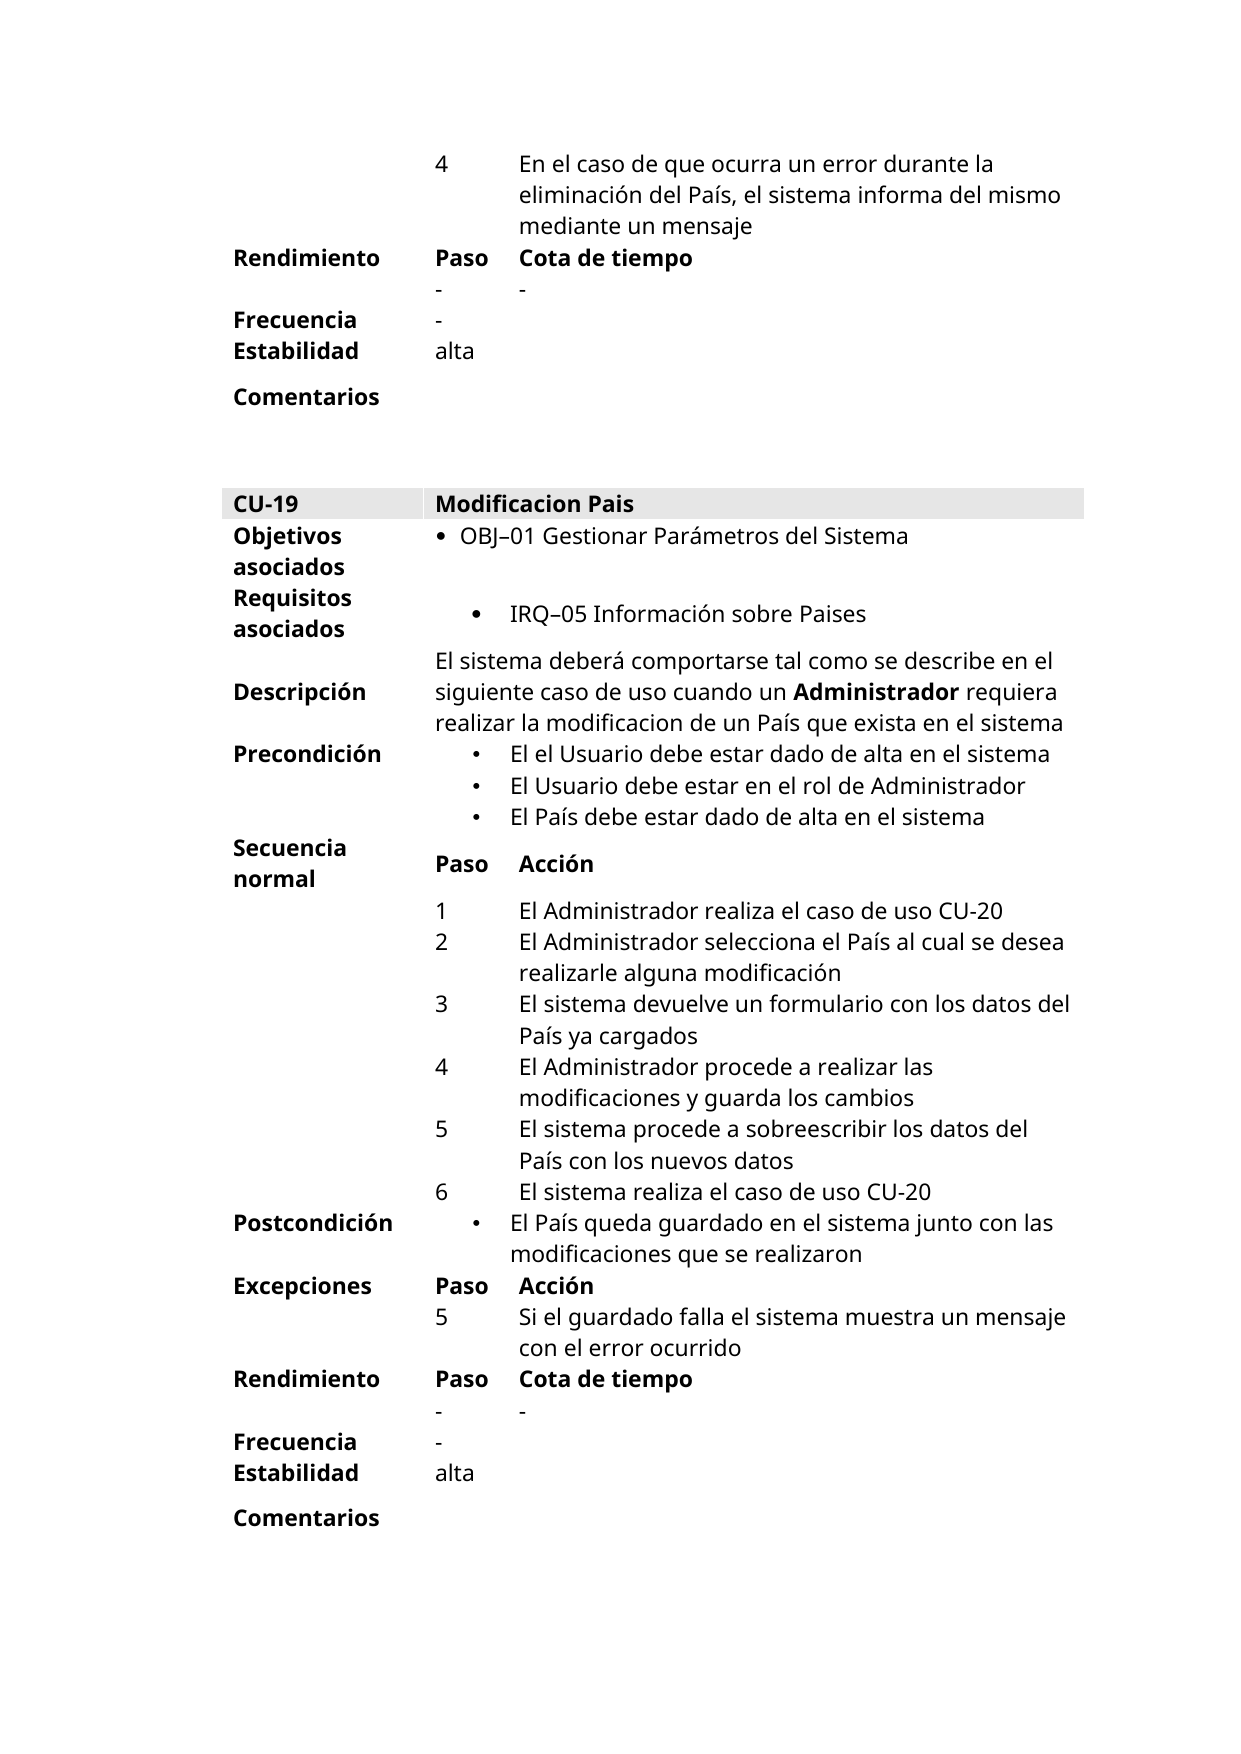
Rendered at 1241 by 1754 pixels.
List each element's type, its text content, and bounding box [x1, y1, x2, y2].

table_cell [222, 1395, 423, 1426]
table_cell El sistema devuelve un formulario con los datos del País ya cargados [508, 988, 1084, 1051]
table_cell Acción [508, 832, 1084, 894]
table_cell El Administrador selecciona el País al cual se desea realizarle alguna modificación [508, 926, 1084, 988]
table_cell El el Usuario debe estar dado de alta en el sistema El Usuario debe estar en el rol de Administrador El País debe estar dado de alta en el sistema [424, 738, 1084, 832]
table_cell Descripción [222, 645, 423, 738]
table_cell El Administrador realiza el caso de uso CU-20 [508, 895, 1084, 926]
table_cell 3 [424, 988, 507, 1051]
table_cell alta [424, 335, 1081, 366]
table_cell Comentarios [222, 1488, 423, 1548]
table_cell [424, 366, 1081, 426]
table_cell - [508, 273, 1081, 304]
table_cell Postcondición [222, 1207, 423, 1269]
table_cell Acción [508, 1270, 1084, 1301]
table_cell 6 [424, 1176, 507, 1207]
table_cell - [424, 273, 507, 304]
table_cell - [424, 304, 1081, 335]
table_cell Paso [424, 832, 507, 894]
table_cell Paso [424, 1270, 507, 1301]
table_cell 1 [424, 895, 507, 926]
table_cell Estabilidad [222, 1457, 423, 1488]
table_cell - [424, 1395, 507, 1426]
table_cell Rendimiento [222, 241, 423, 273]
table_cell [222, 895, 423, 1207]
table_cell Rendimiento [222, 1363, 423, 1394]
table_header Modificacion Pais [424, 488, 1084, 519]
table_cell Frecuencia [222, 1426, 423, 1457]
table_cell El sistema deberá comportarse tal como se describe en el siguiente caso de uso cuando un Administrador requiera realizar la modificacion de un País que exista en el sistema [424, 645, 1084, 738]
table_cell Cota de tiempo [508, 1363, 1084, 1394]
table_cell - [508, 1395, 1084, 1426]
table_cell Estabilidad [222, 335, 423, 366]
table_cell 4 [424, 148, 507, 241]
table_cell Si el guardado falla el sistema muestra un mensaje con el error ocurrido [508, 1301, 1084, 1363]
table_cell alta [424, 1457, 1084, 1488]
table_cell Objetivos asociados [222, 520, 423, 582]
table_cell 5 [424, 1113, 507, 1176]
table_cell Excepciones [222, 1270, 423, 1301]
table_cell [222, 148, 423, 241]
table_cell Comentarios [222, 366, 423, 426]
table_cell El País queda guardado en el sistema junto con las modificaciones que se realizaron [424, 1207, 1084, 1269]
table_cell - [424, 1426, 1084, 1457]
table_cell El sistema procede a sobreescribir los datos del País con los nuevos datos [508, 1113, 1084, 1176]
table_cell En el caso de que ocurra un error durante la eliminación del País, el sistema informa del mismo mediante un mensaje [508, 148, 1081, 241]
table_cell El sistema realiza el caso de uso CU-20 [508, 1176, 1084, 1207]
table_cell Paso [424, 1363, 507, 1394]
table_cell OBJ–01 Gestionar Parámetros del Sistema [424, 520, 1084, 582]
table_cell [222, 1301, 423, 1363]
table_cell Cota de tiempo [508, 241, 1081, 273]
table_cell IRQ–05 Información sobre Paises [424, 582, 1084, 644]
table_cell 2 [424, 926, 507, 988]
table_header CU-19 [222, 488, 423, 519]
table_cell Frecuencia [222, 304, 423, 335]
table_cell Precondición [222, 738, 423, 832]
table_cell [222, 273, 423, 304]
table_cell 4 [424, 1051, 507, 1113]
table_cell [424, 1488, 1084, 1548]
table_cell Secuencia normal [222, 832, 423, 894]
table_cell Requisitos asociados [222, 582, 423, 644]
table_cell El Administrador procede a realizar las modificaciones y guarda los cambios [508, 1051, 1084, 1113]
table_cell 5 [424, 1301, 507, 1363]
table_cell Paso [424, 241, 507, 273]
